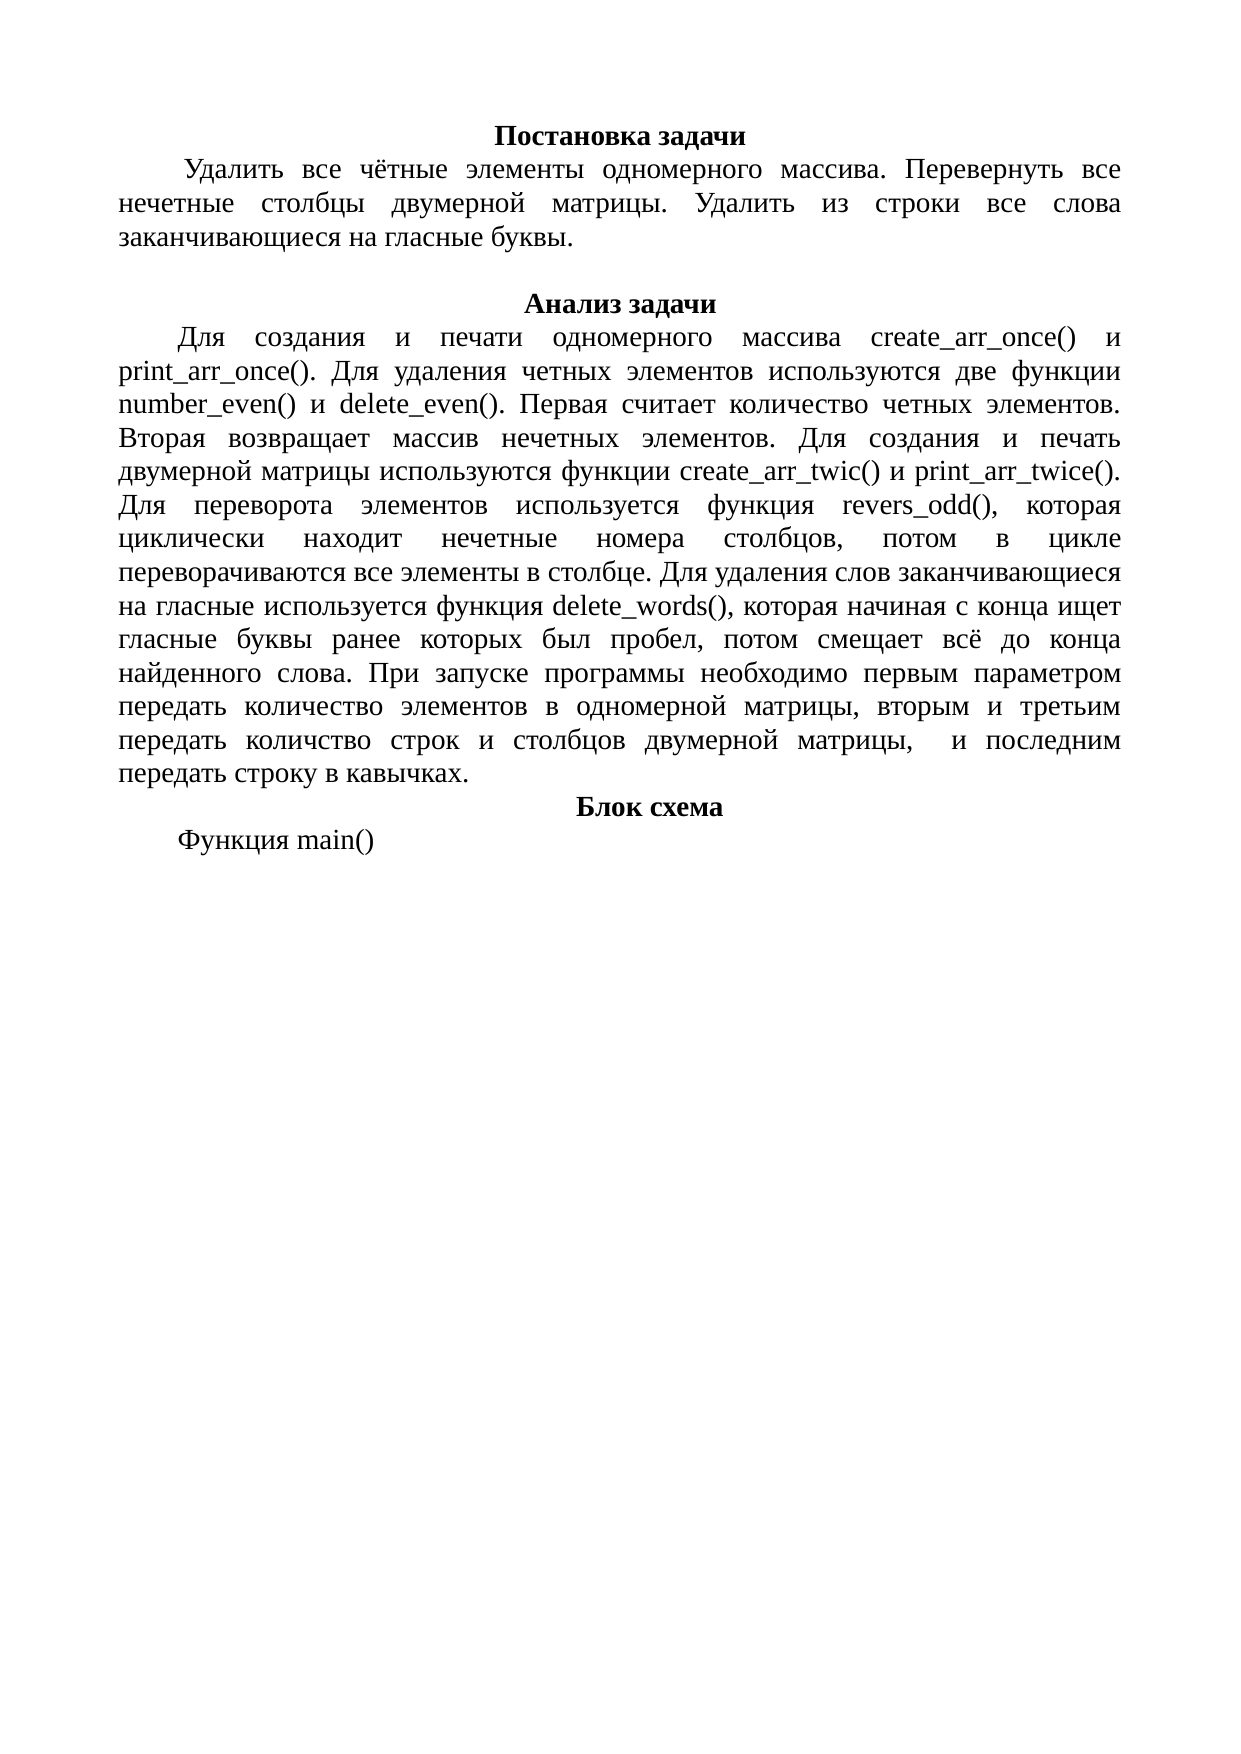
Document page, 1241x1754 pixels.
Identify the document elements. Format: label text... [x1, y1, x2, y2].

text Постановка задачи [118, 118, 1122, 152]
text Блок схема [118, 789, 1122, 822]
text Функция main() [118, 822, 1122, 856]
text Удалить все чётные элементы одномерного массива. Перевернуть все нечетные столбцы двумерной матрицы. Удалить из строки все слова заканчивающиеся на гласные буквы. [118, 152, 1122, 252]
text Для создания и печати одномерного массива create_arr_once() и print_arr_once(). Для удаления четных элементов используются две функции number_even() и delete_even(). Первая считает количество четных элементов. Вторая возвращает массив нечетных элементов. Для создания и печать двумерной матрицы используются функции create_arr_twic() и print_arr_twice(). Для переворота элементов используется функция revers_odd(), которая циклически находит нечетные номера столбцов, потом в цикле переворачиваются все элементы в столбце. Для удаления слов заканчивающиеся на гласные используется функция delete_words(), которая начиная с конца ищет гласные буквы ранее которых был пробел, потом смещает всё до конца найденного слова. При запуске программы необходимо первым параметром передать количество элементов в одномерной матрицы, вторым и третьим передать количство строк и столбцов двумерной матрицы, и последним передать строку в кавычках. [118, 319, 1122, 789]
text Анализ задачи [118, 286, 1122, 319]
